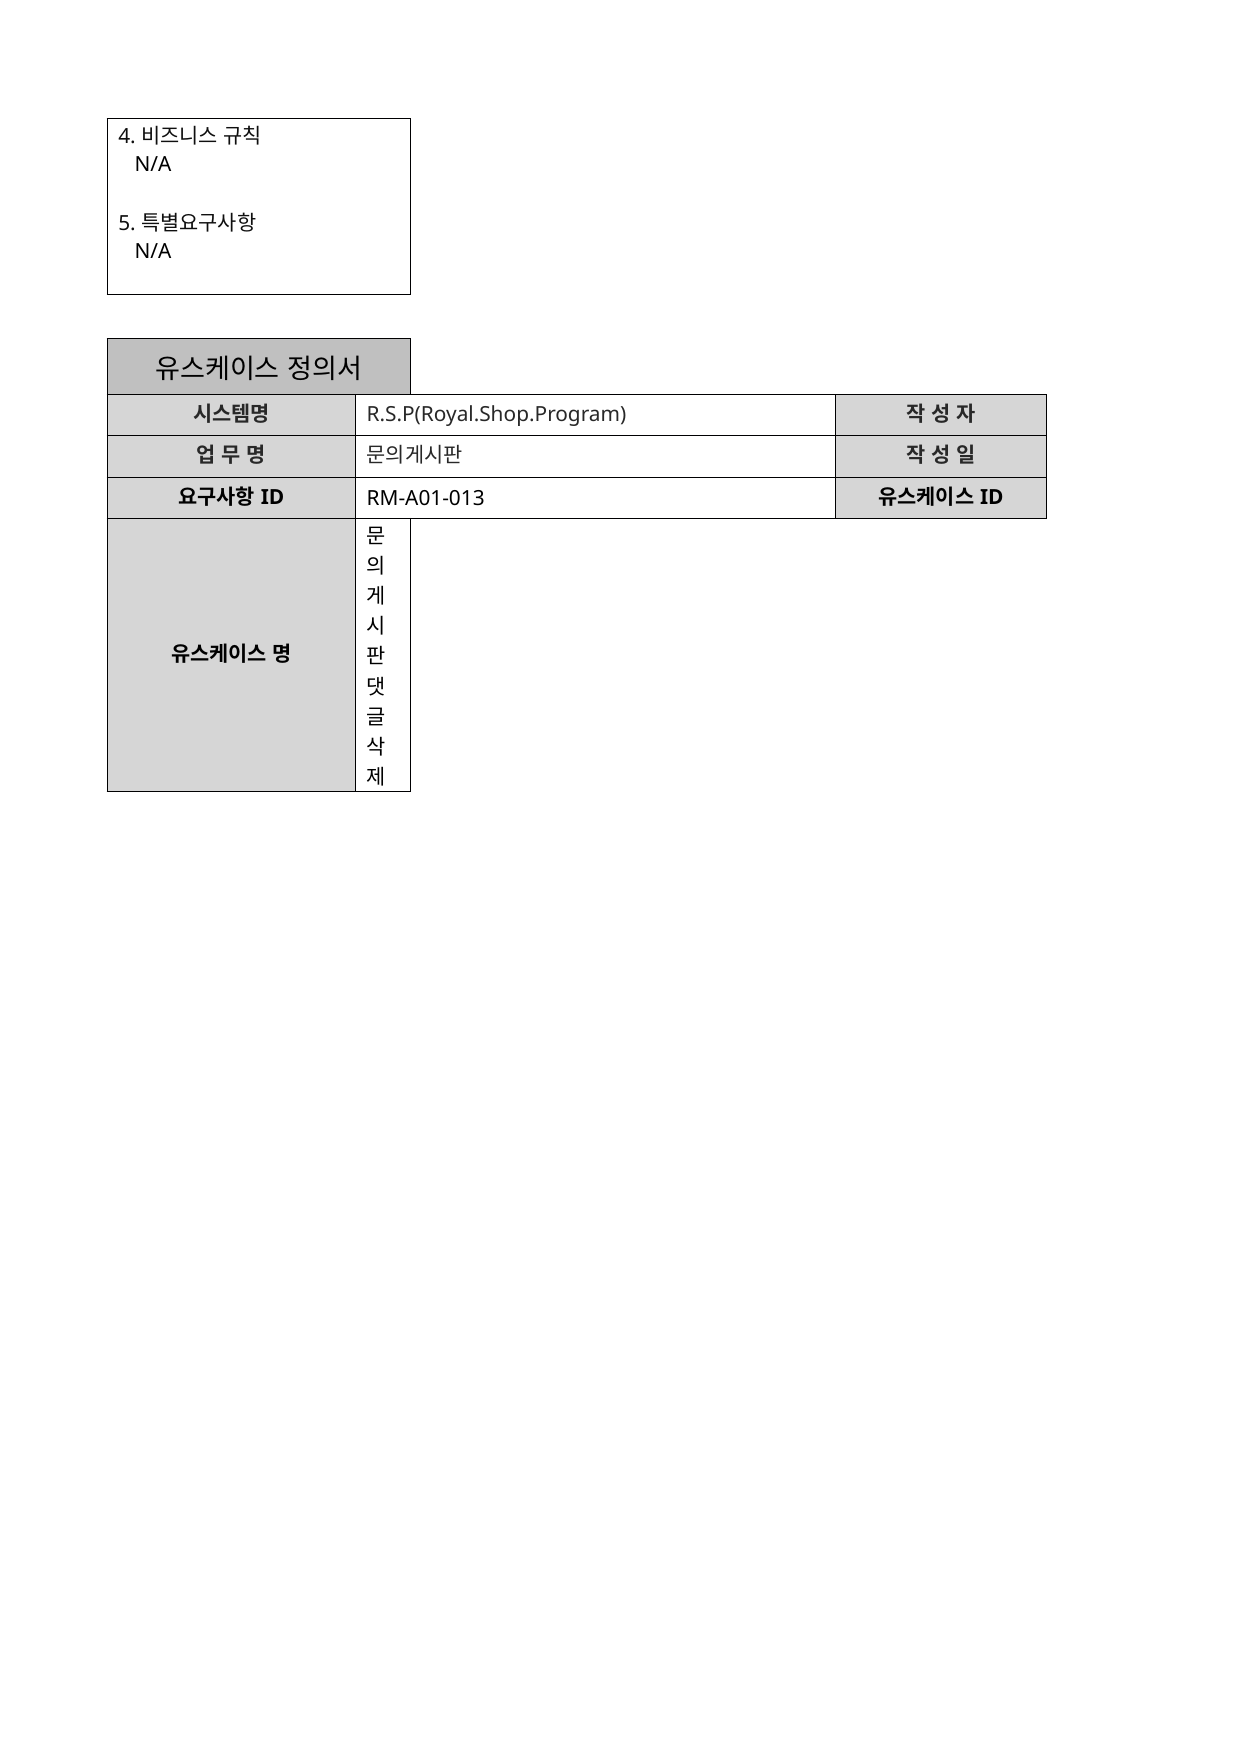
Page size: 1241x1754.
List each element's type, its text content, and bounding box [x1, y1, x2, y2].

table_cell 시스템명 [108, 395, 355, 435]
table_cell 문의게시판 [356, 436, 835, 477]
table_cell 문의 게시판 댓글 삭제 [356, 519, 410, 791]
table_cell 작 성 일 [836, 436, 1046, 477]
table_cell [411, 118, 1046, 293]
table_cell 4. 비즈니스 규칙 N/A 5. 특별요구사항 N/A [108, 119, 410, 293]
table_cell 작 성 자 [836, 395, 1046, 435]
table_header [411, 338, 1046, 394]
table_header 유스케이스 정의서 [108, 339, 410, 394]
table_cell 유스케이스 ID [836, 478, 1046, 518]
table_cell RM-A01-013 [356, 478, 835, 518]
table_cell R.S.P(Royal.Shop.Program) [356, 395, 835, 435]
table_cell 유스케이스 명 [108, 519, 355, 791]
table_cell [411, 519, 1046, 791]
table_cell 요구사항 ID [108, 478, 355, 518]
table_cell 업 무 명 [108, 436, 355, 477]
